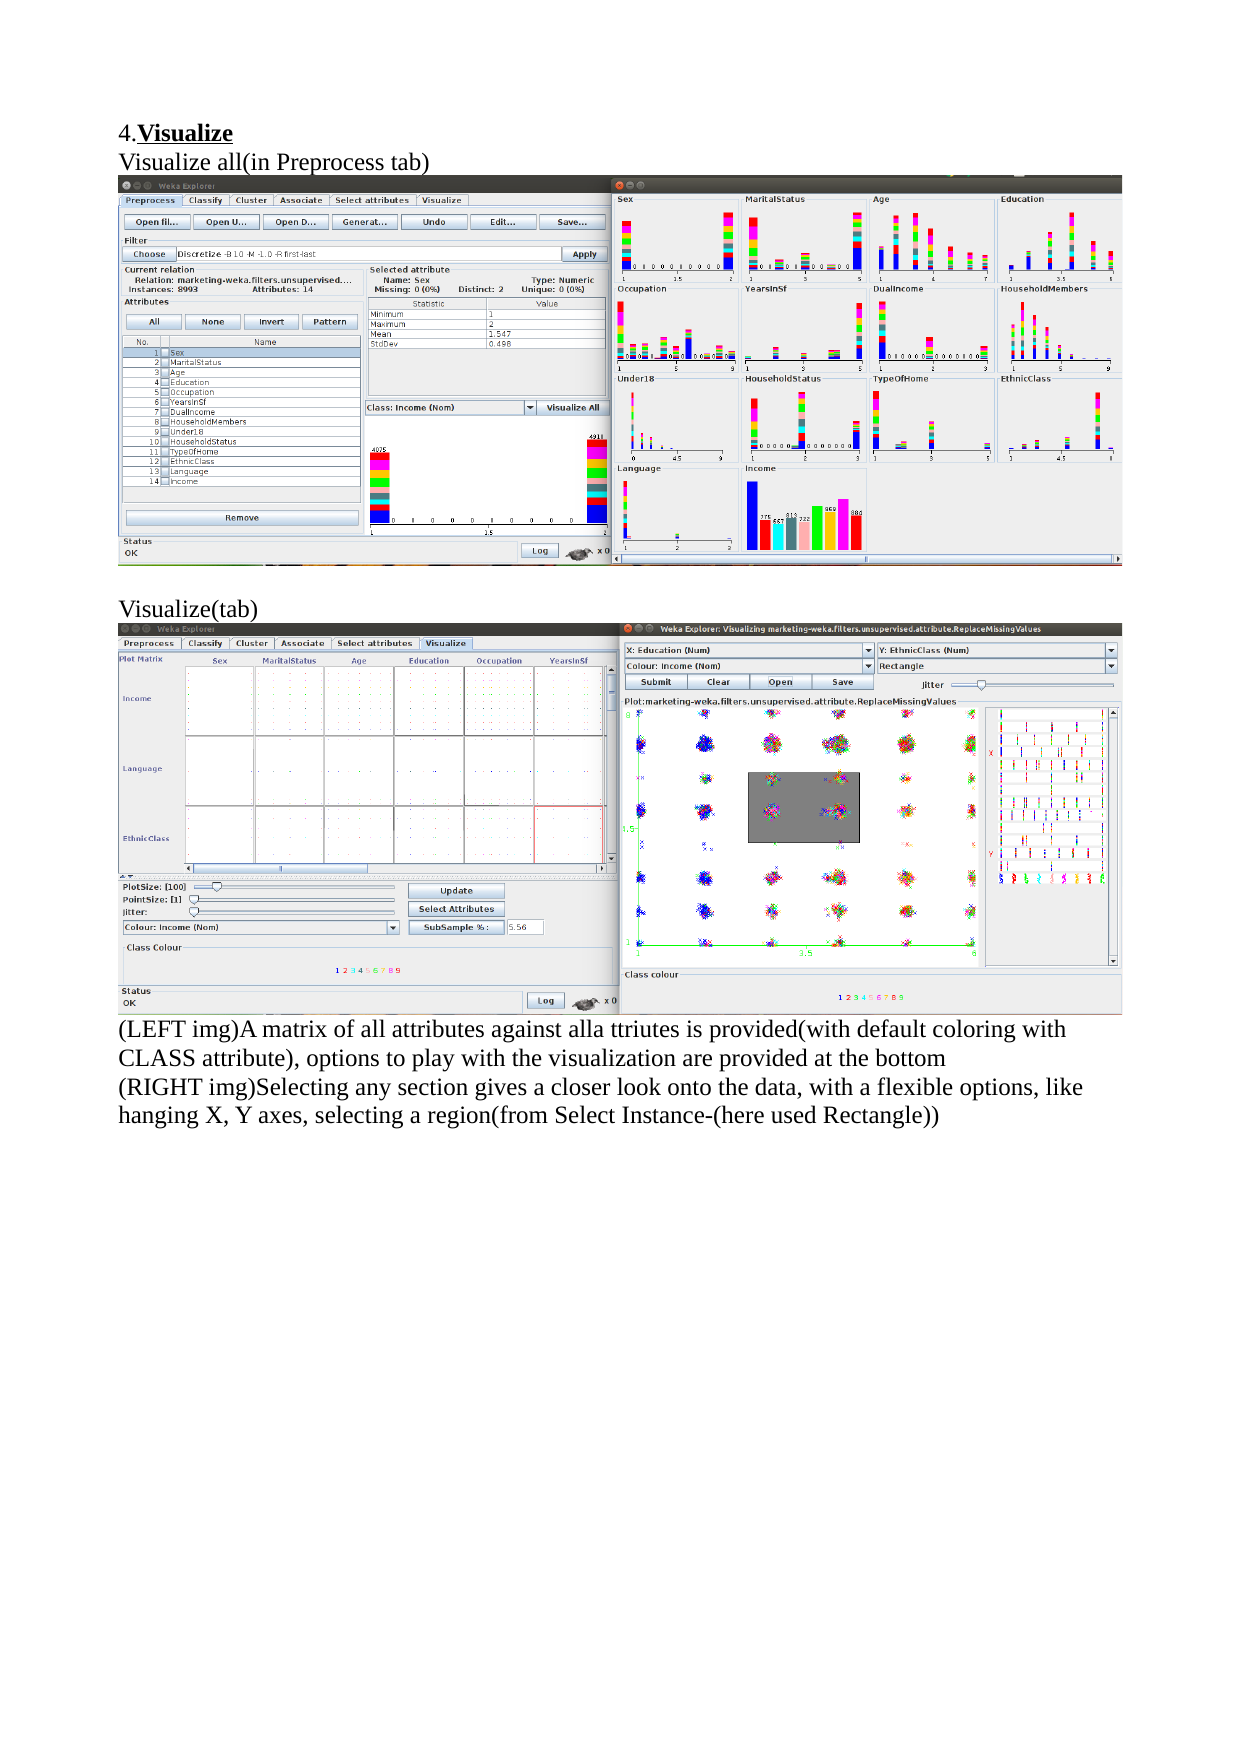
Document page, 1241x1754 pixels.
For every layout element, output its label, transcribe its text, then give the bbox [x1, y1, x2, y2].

picture [118, 175, 1123, 566]
text 4.Visualize [118, 118, 1122, 147]
text Visualize(tab) [118, 594, 1122, 623]
text (RIGHT img)Selecting any section gives a closer look onto the data, with a flexible options, like hanging X, Y axes, selecting a region(from Select Instance-(here used Rectangle)) [118, 1072, 1122, 1129]
picture [118, 623, 1123, 1015]
text (LEFT img)A matrix of all attributes against alla ttriutes is provided(with default coloring with CLASS attribute), options to play with the visualization are provided at the bottom [118, 1015, 1122, 1072]
text Visualize all(in Preprocess tab) [118, 147, 1122, 175]
